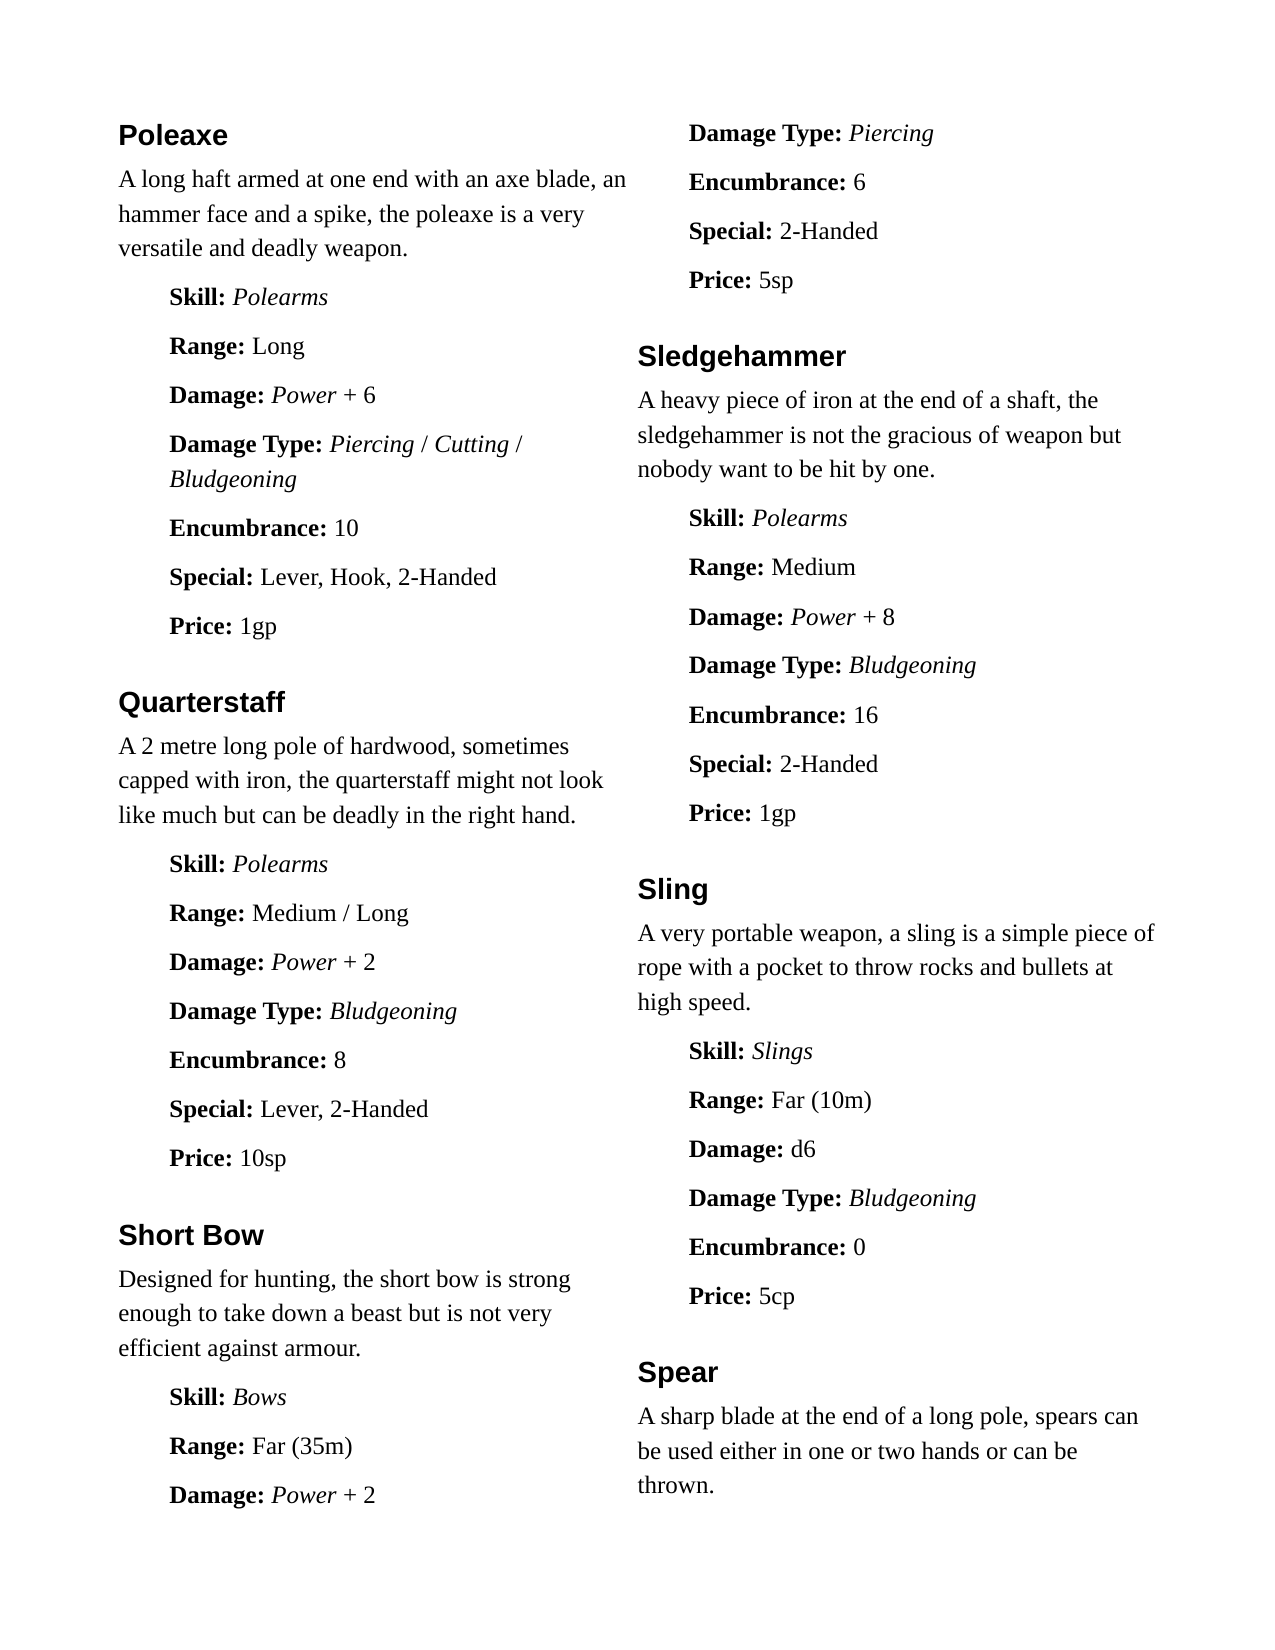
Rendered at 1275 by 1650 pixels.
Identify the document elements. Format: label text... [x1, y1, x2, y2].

text Price: 1gp [169, 611, 637, 640]
text Encumbrance: 8 [169, 1045, 637, 1074]
text Range: Medium [688, 552, 1157, 581]
text Encumbrance: 10 [169, 513, 637, 542]
text Skill: Bows [169, 1382, 637, 1410]
text Price: 5sp [688, 265, 1157, 294]
text Damage Type: Piercing [688, 118, 1157, 147]
text Damage: Power + 2 [169, 1480, 637, 1508]
text Special: 2-Handed [688, 216, 1157, 245]
text Damage: d6 [688, 1134, 1157, 1163]
subtitle Short Bow [118, 1218, 637, 1251]
text A 2 metre long pole of hardwood, sometimes capped with iron, the quarterstaff might not look like much but can be deadly in the right hand. [118, 731, 637, 829]
text Special: Lever, 2-Handed [169, 1094, 637, 1123]
subtitle Spear [637, 1355, 1157, 1389]
text Special: 2-Handed [688, 749, 1157, 777]
text Damage Type: Bludgeoning [169, 996, 637, 1025]
text Damage Type: Bludgeoning [688, 651, 1157, 679]
subtitle Sling [637, 872, 1157, 905]
text Encumbrance: 0 [688, 1232, 1157, 1261]
text Range: Medium / Long [169, 898, 637, 927]
text Range: Far (35m) [169, 1431, 637, 1459]
text Special: Lever, Hook, 2-Handed [169, 562, 637, 591]
text Encumbrance: 16 [688, 700, 1157, 728]
text Skill: Polearms [688, 503, 1157, 532]
text Designed for hunting, the short bow is strong enough to take down a beast but is not very efficient against armour. [118, 1264, 637, 1361]
text Damage Type: Bludgeoning [688, 1183, 1157, 1212]
text Damage Type: Piercing / Cutting / Bludgeoning [169, 429, 637, 493]
text A heavy piece of iron at the end of a shaft, the sledgehammer is not the gracious of weapon but nobody want to be hit by one. [637, 385, 1157, 483]
text Price: 5cp [688, 1281, 1157, 1310]
text A sharp blade at the end of a long pole, spears can be used either in one or two hands or can be thrown. [637, 1401, 1157, 1499]
text Damage: Power + 2 [169, 947, 637, 976]
text Damage: Power + 6 [169, 380, 637, 409]
text Skill: Polearms [169, 282, 637, 311]
subtitle Sledgehammer [637, 339, 1157, 373]
text Range: Far (10m) [688, 1085, 1157, 1114]
text Price: 10sp [169, 1143, 637, 1172]
subtitle Quarterstaff [118, 685, 637, 719]
text Price: 1gp [688, 798, 1157, 827]
text Skill: Polearms [169, 849, 637, 878]
text Encumbrance: 6 [688, 167, 1157, 196]
text A very portable weapon, a sling is a simple piece of rope with a pocket to throw rocks and bullets at high speed. [637, 918, 1157, 1016]
text Damage: Power + 8 [688, 602, 1157, 630]
text Range: Long [169, 331, 637, 360]
subtitle Poleaxe [118, 118, 637, 152]
text A long haft armed at one end with an axe blade, an hammer face and a spike, the poleaxe is a very versatile and deadly weapon. [118, 164, 637, 262]
text Skill: Slings [688, 1036, 1157, 1065]
